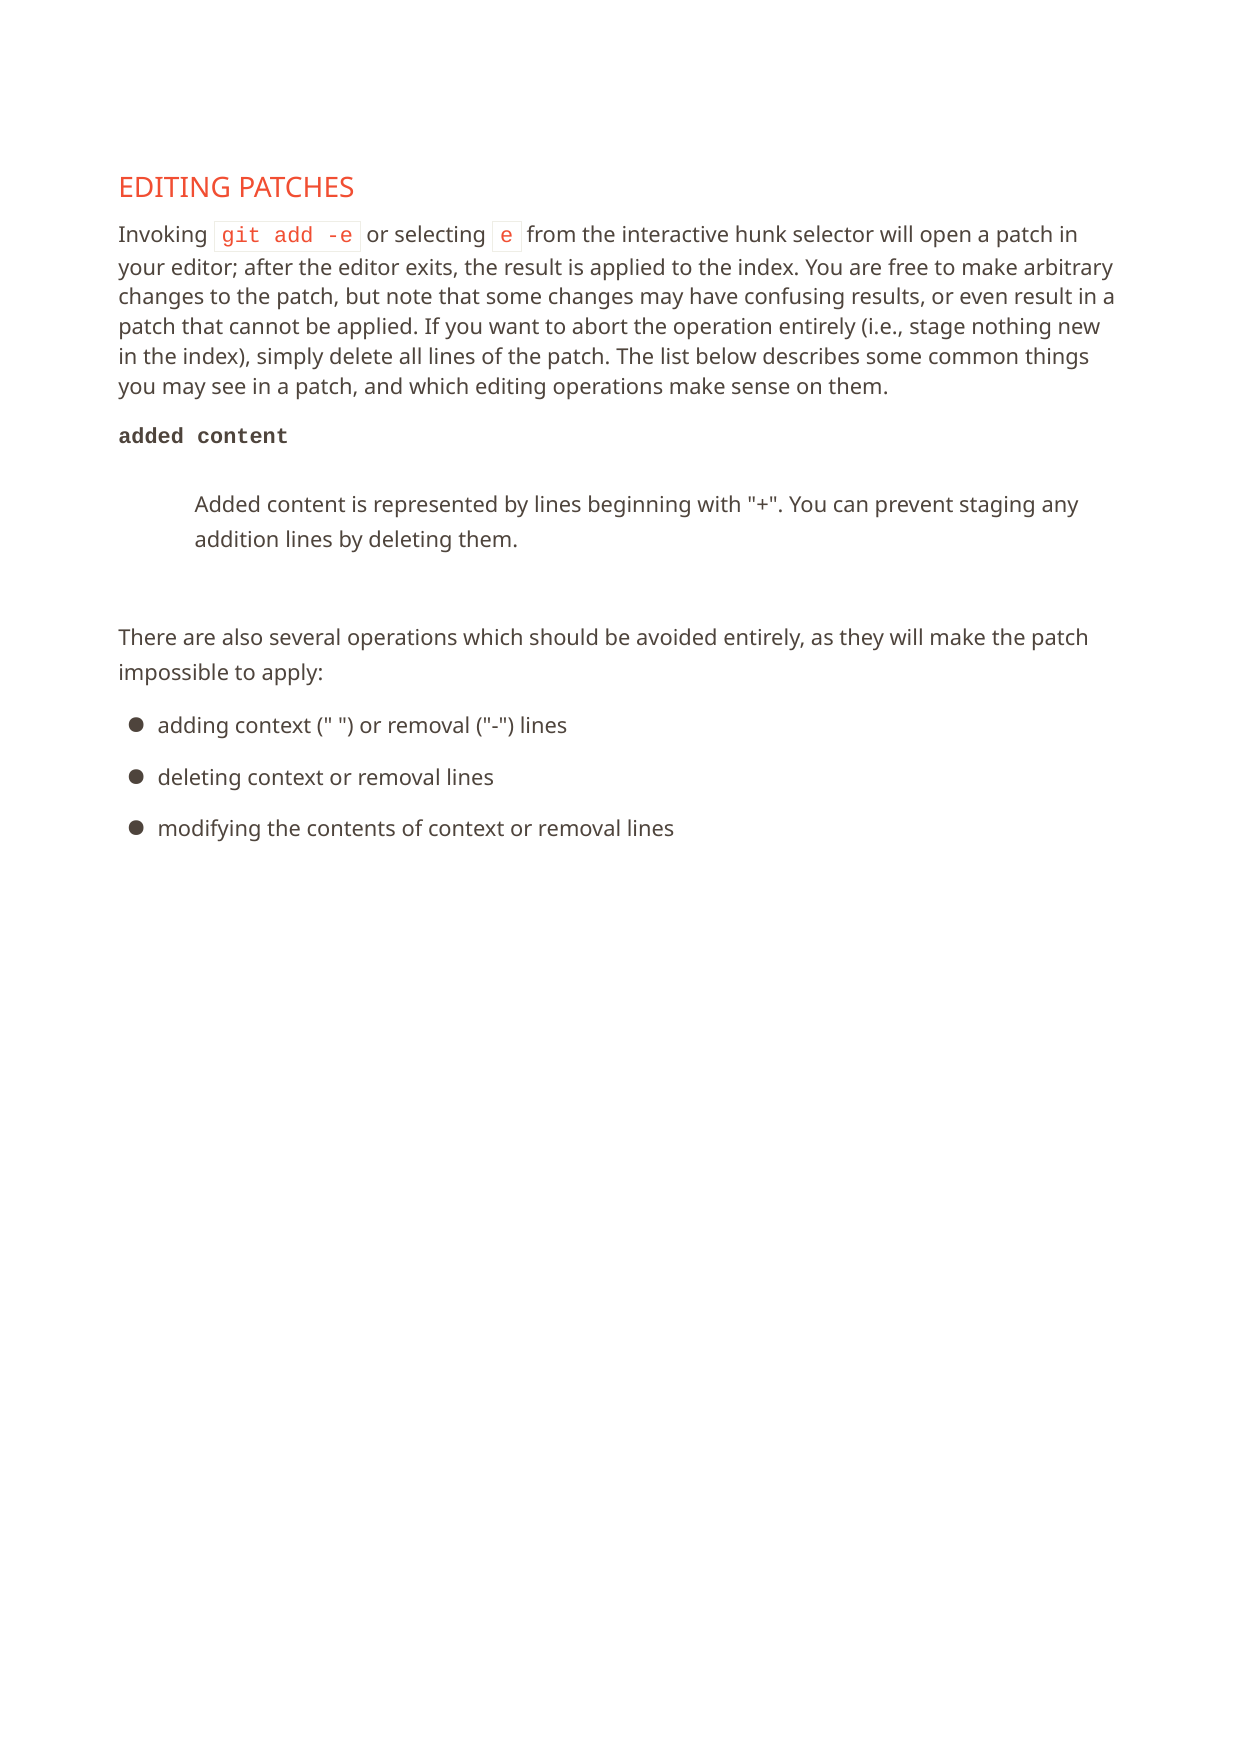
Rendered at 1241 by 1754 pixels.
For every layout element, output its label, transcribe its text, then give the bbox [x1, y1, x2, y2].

text Invoking git add -e or selecting e from the interactive hunk selector will open a patch in your editor; after the editor exits, the result is applied to the index. You are free to make arbitrary changes to the patch, but note that some changes may have confusing results, or even result in a patch that cannot be applied. If you want to abort the operation entirely (i.e., stage nothing new in the index), simply delete all lines of the patch. The list below describes some common things you may see in a patch, and which editing operations make sense on them. [118, 218, 1122, 401]
subtitle EDITING PATCHES [118, 168, 1122, 206]
list Added content is represented by lines beginning with "+". You can prevent staging any addition lines by deleting them. [194, 485, 1122, 554]
list adding context (" ") or removal ("-") lines [128, 705, 1122, 740]
subtitle added content [118, 418, 1122, 451]
text There are also several operations which should be avoided entirely, as they will make the patch impossible to apply: [118, 622, 1122, 686]
list deleting context or removal lines [128, 757, 1122, 791]
list modifying the contents of context or removal lines [128, 808, 1122, 843]
